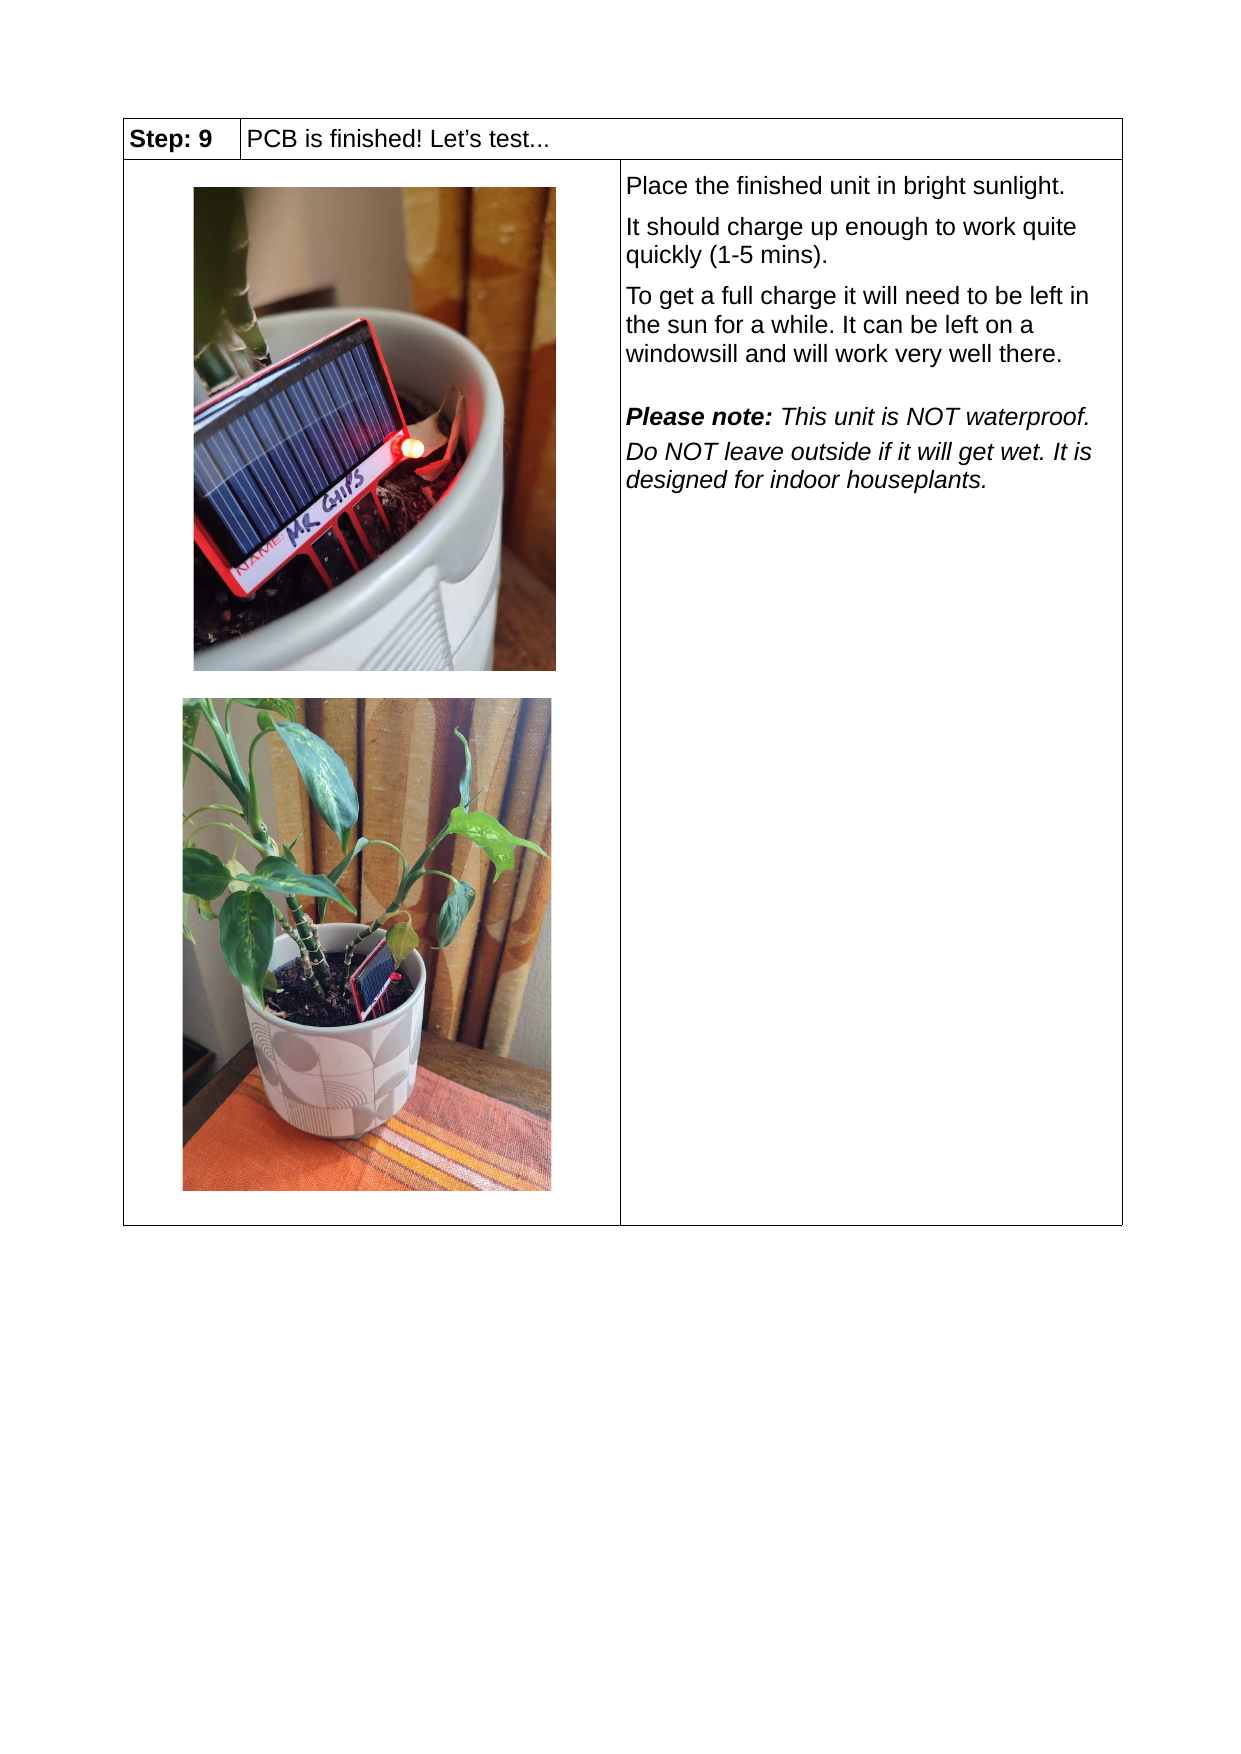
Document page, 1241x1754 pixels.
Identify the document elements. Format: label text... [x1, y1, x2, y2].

table_cell Place the finished unit in bright sunlight. It should charge up enough to work quite quickly (1-5 mins). To get a full charge it will need to be left in the sun for a while. It can be left on a windowsill and will work very well there. Please note: This unit is NOT waterproof. Do NOT leave outside if it will get wet. It is designed for indoor houseplants. [621, 160, 1122, 1225]
picture [193, 187, 556, 671]
table_header Step: 9 [124, 119, 240, 159]
table_header PCB is finished! Let’s test... [241, 119, 1122, 159]
picture [182, 698, 552, 1191]
table_cell [124, 160, 620, 1225]
